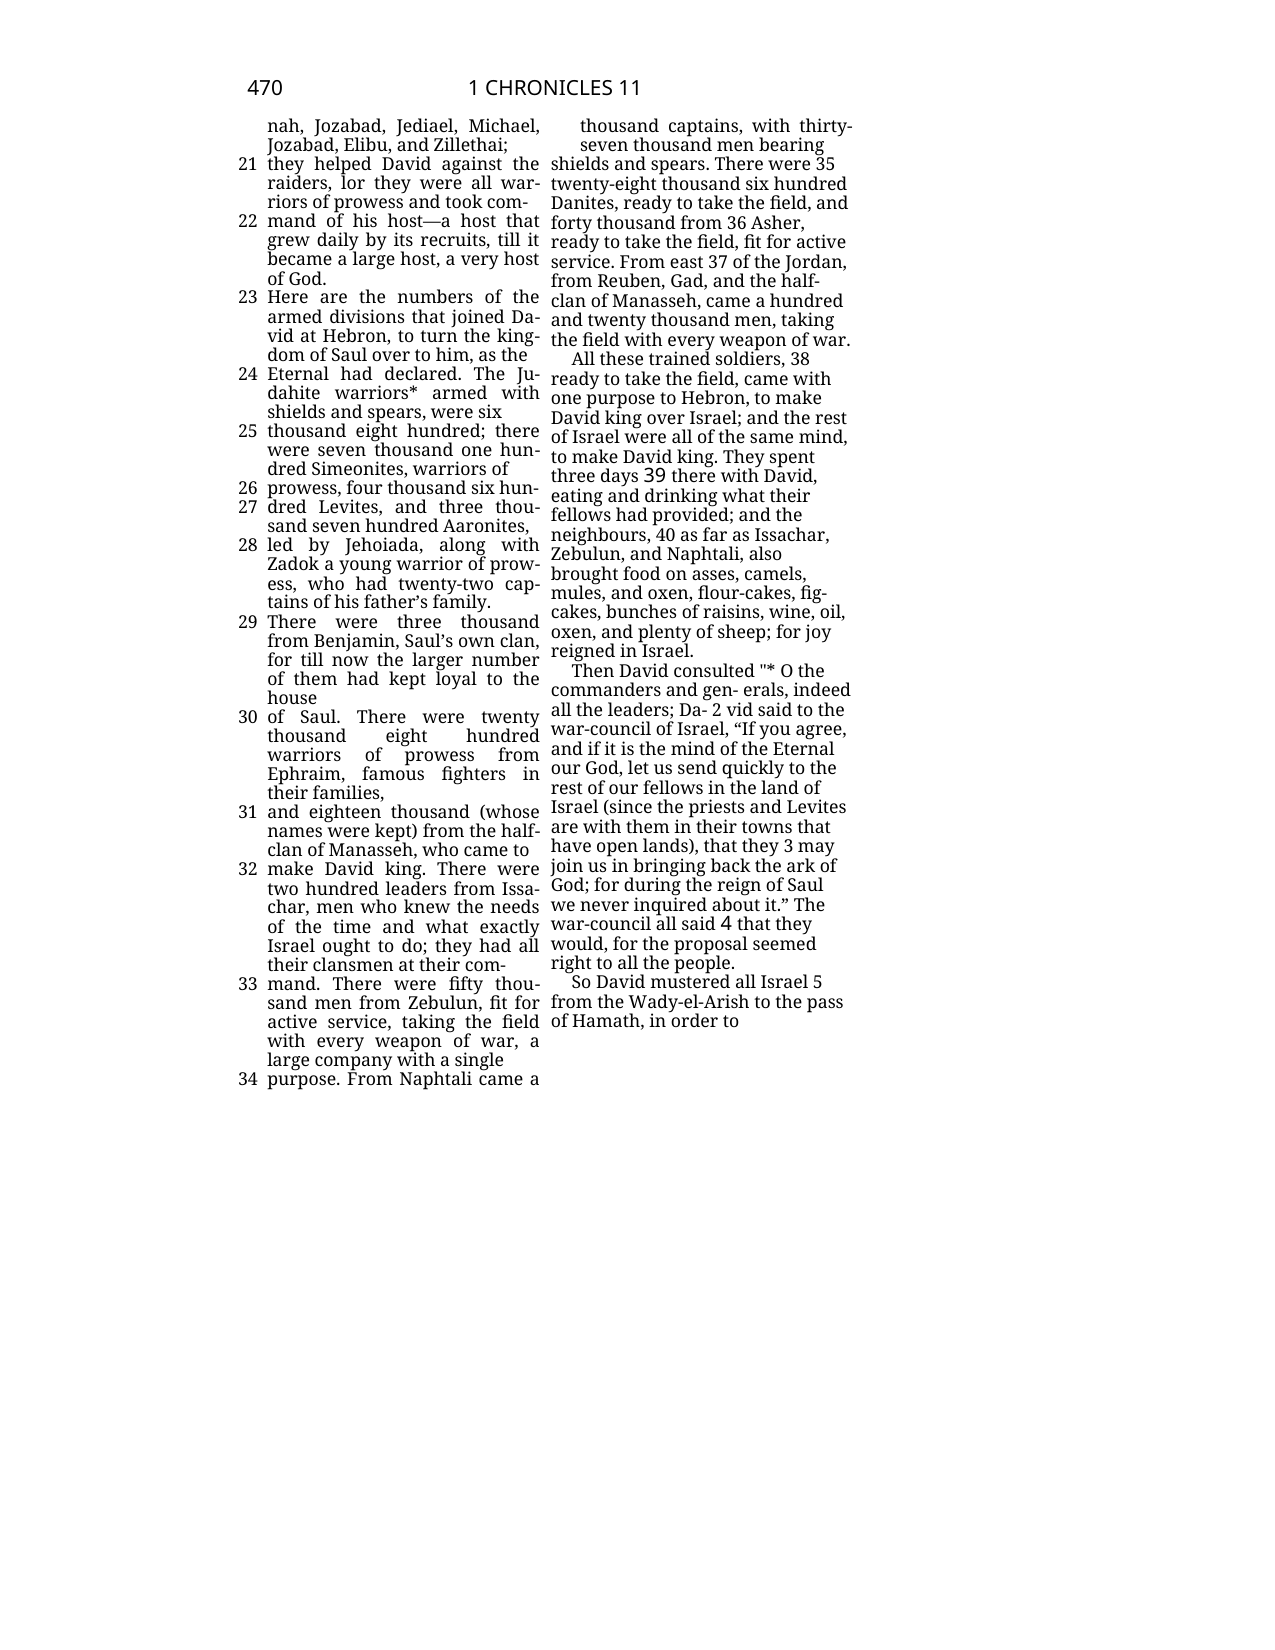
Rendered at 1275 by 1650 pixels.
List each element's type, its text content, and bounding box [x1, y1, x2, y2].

text So David mustered all Israel 5 from the Wady-el-Arish to the pass of Hamath, in order to [551, 973, 853, 1032]
list Here are the numbers of the armed divisions that joined Da­vid at Hebron, to turn the king­dom of Saul over to him, as the [238, 289, 540, 365]
list make David king. There were two hundred leaders from Issa- char, men who knew the needs of the time and what exactly Israel ought to do; they had all their clansmen at their com- [238, 861, 540, 975]
text shields and spears. There were 35 twenty-eight thousand six hun­dred Danites, ready to take the field, and forty thousand from 36 Asher, ready to take the field, fit for active service. From east 37 of the Jordan, from Reuben, Gad, and the half-clan of Ma­nasseh, came a hundred and twenty thousand men, taking the field with every weapon of war. [551, 155, 853, 350]
list There were three thousand from Benjamin, Saul’s own clan, for till now the larger number of them had kept loyal to the house [238, 613, 540, 708]
list led by Jehoiada, along with Zadok a young warrior of prow­ess, who had twenty-two cap­tains of his father’s family. [238, 537, 540, 613]
list dred Levites, and three thou­sand seven hundred Aaronites, [238, 498, 540, 537]
list thousand captains, with thirty- seven thousand men bearing [551, 117, 853, 155]
list Eternal had declared. The Ju- dahite warriors* armed with shields and spears, were six [238, 365, 540, 422]
text nah, Jozabad, Jediael, Michael, Jozabad, Elibu, and Zillethai; [267, 117, 540, 155]
list thousand eight hundred; there were seven thousand one hun­dred Simeonites, warriors of [238, 422, 540, 479]
list mand of his host—a host that grew daily by its recruits, till it became a large host, a very host of God. [238, 212, 540, 289]
list prowess, four thousand six hun- [238, 479, 540, 498]
list mand. There were fifty thou­sand men from Zebulun, fit for active service, taking the field with every weapon of war, a large company with a single [238, 975, 540, 1070]
list of Saul. There were twenty thousand eight hundred warriors of prowess from Ephraim, fa­mous fighters in their families, [238, 708, 540, 803]
list they helped David against the raiders, lor they were all war­riors of prowess and took com- [238, 155, 540, 212]
text Then David consulted "* O the commanders and gen- erals, indeed all the leaders; Da- 2 vid said to the war-council of Israel, “If you agree, and if it is the mind of the Eternal our God, let us send quickly to the rest of our fellows in the land of Israel (since the priests and Levites are with them in their towns that have open lands), that they 3 may join us in bringing back the ark of God; for during the reign of Saul we never inquired about it.” The war-council all said 4 that they would, for the pro­posal seemed right to all the people. [551, 662, 853, 973]
text All these trained soldiers, 38 ready to take the field, came with one purpose to Hebron, to make David king over Israel; and the rest of Israel were all of the same mind, to make David king. They spent three days 39 there with David, eating and drinking what their fellows had provided; and the neighbours, 40 as far as Issachar, Zebulun, and Naphtali, also brought food on asses, camels, mules, and oxen, flour-cakes, fig-cakes, bunches of raisins, wine, oil, oxen, and plenty of sheep; for joy reigned in Israel. [551, 350, 853, 662]
list and eighteen thousand (whose names were kept) from the half­clan of Manasseh, who came to [238, 803, 540, 861]
list purpose. From Naphtali came a [238, 1070, 540, 1089]
